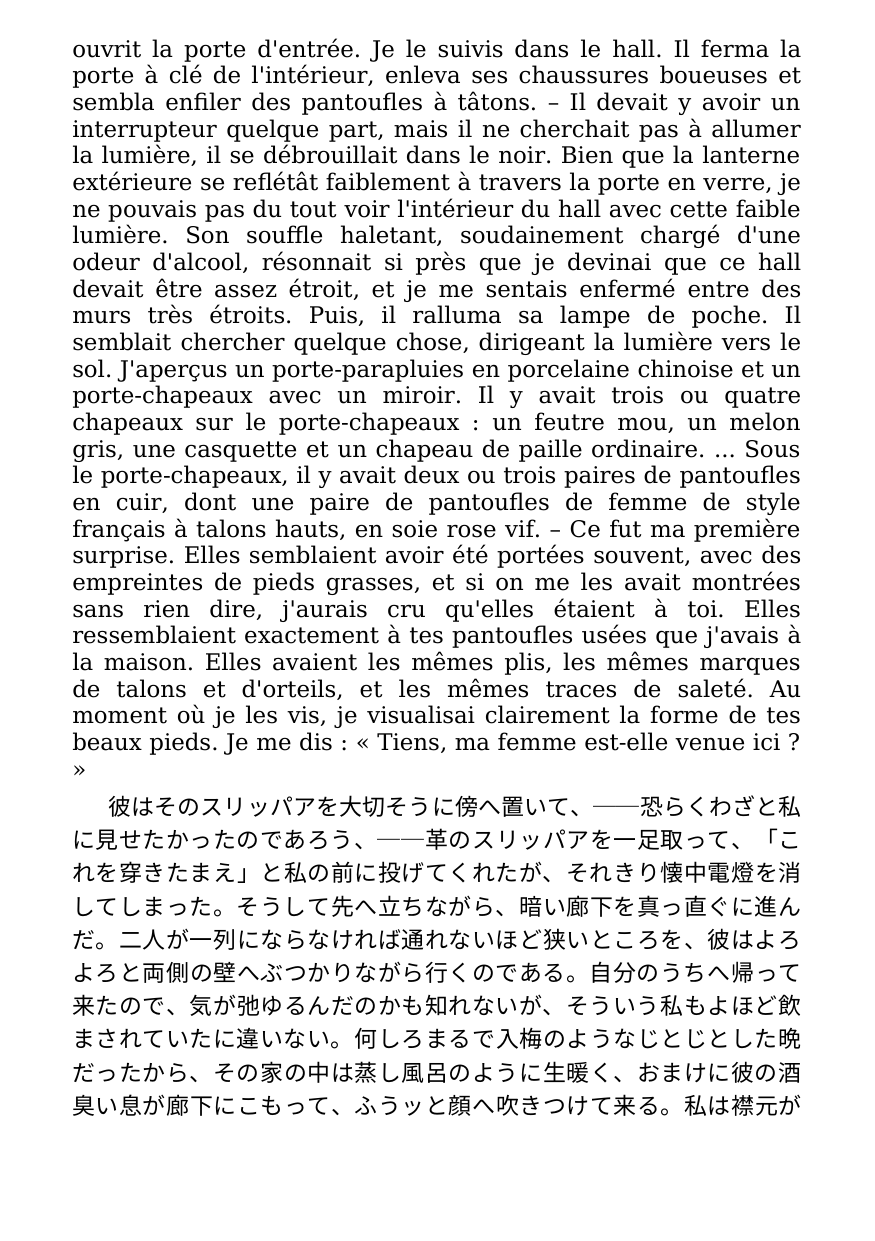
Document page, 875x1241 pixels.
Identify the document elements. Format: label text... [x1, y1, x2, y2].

text ouvrit la porte d'entrée. Je le suivis dans le hall. Il ferma la porte à clé de l'intérieur, enleva ses chaussures boueuses et sembla enfiler des pantoufles à tâtons. – Il devait y avoir un interrupteur quelque part, mais il ne cherchait pas à allumer la lumière, il se débrouillait dans le noir. Bien que la lanterne extérieure se reflétât faiblement à travers la porte en verre, je ne pouvais pas du tout voir l'intérieur du hall avec cette faible lumière. Son souffle haletant, soudainement chargé d'une odeur d'alcool, résonnait si près que je devinai que ce hall devait être assez étroit, et je me sentais enfermé entre des murs très étroits. Puis, il ralluma sa lampe de poche. Il semblait chercher quelque chose, dirigeant la lumière vers le sol. J'aperçus un porte-parapluies en porcelaine chinoise et un porte-chapeaux avec un miroir. Il y avait trois ou quatre chapeaux sur le porte-chapeaux : un feutre mou, un melon gris, une casquette et un chapeau de paille ordinaire. ... Sous le porte-chapeaux, il y avait deux ou trois paires de pantoufles en cuir, dont une paire de pantoufles de femme de style français à talons hauts, en soie rose vif. – Ce fut ma première surprise. Elles semblaient avoir été portées souvent, avec des empreintes de pieds grasses, et si on me les avait montrées sans rien dire, j'aurais cru qu'elles étaient à toi. Elles ressemblaient exactement à tes pantoufles usées que j'avais à la maison. Elles avaient les mêmes plis, les mêmes marques de talons et d'orteils, et les mêmes traces de saleté. Au moment où je les vis, je visualisai clairement la forme de tes beaux pieds. Je me dis : « Tiens, ma femme est-elle venue ici ? » [72, 36, 802, 783]
text 彼はそのスリッパアを大切そうに傍へ置いて、──恐らくわざと私に見せたかったのであろう、──革のスリッパアを一足取って、「これを穿きたまえ」と私の前に投げてくれたが、それきり懐中電燈を消してしまった。そうして先へ立ちながら、暗い廊下を真っ直ぐに進んだ。二人が一列にならなければ通れないほど狭いところを、彼はよろよろと両側の壁へぶつかりながら行くのである。自分のうちへ帰って来たので、気が弛ゆるんだのかも知れないが、そういう私もよほど飲まされていたに違いない。何しろまるで入梅のようなじとじとした晩だったから、その家の中は蒸し風呂のように生暖く、おまけに彼の酒臭い息が廊下にこもって、ふうッと顔へ吹きつけて来る。私は襟元が [72, 789, 802, 1121]
